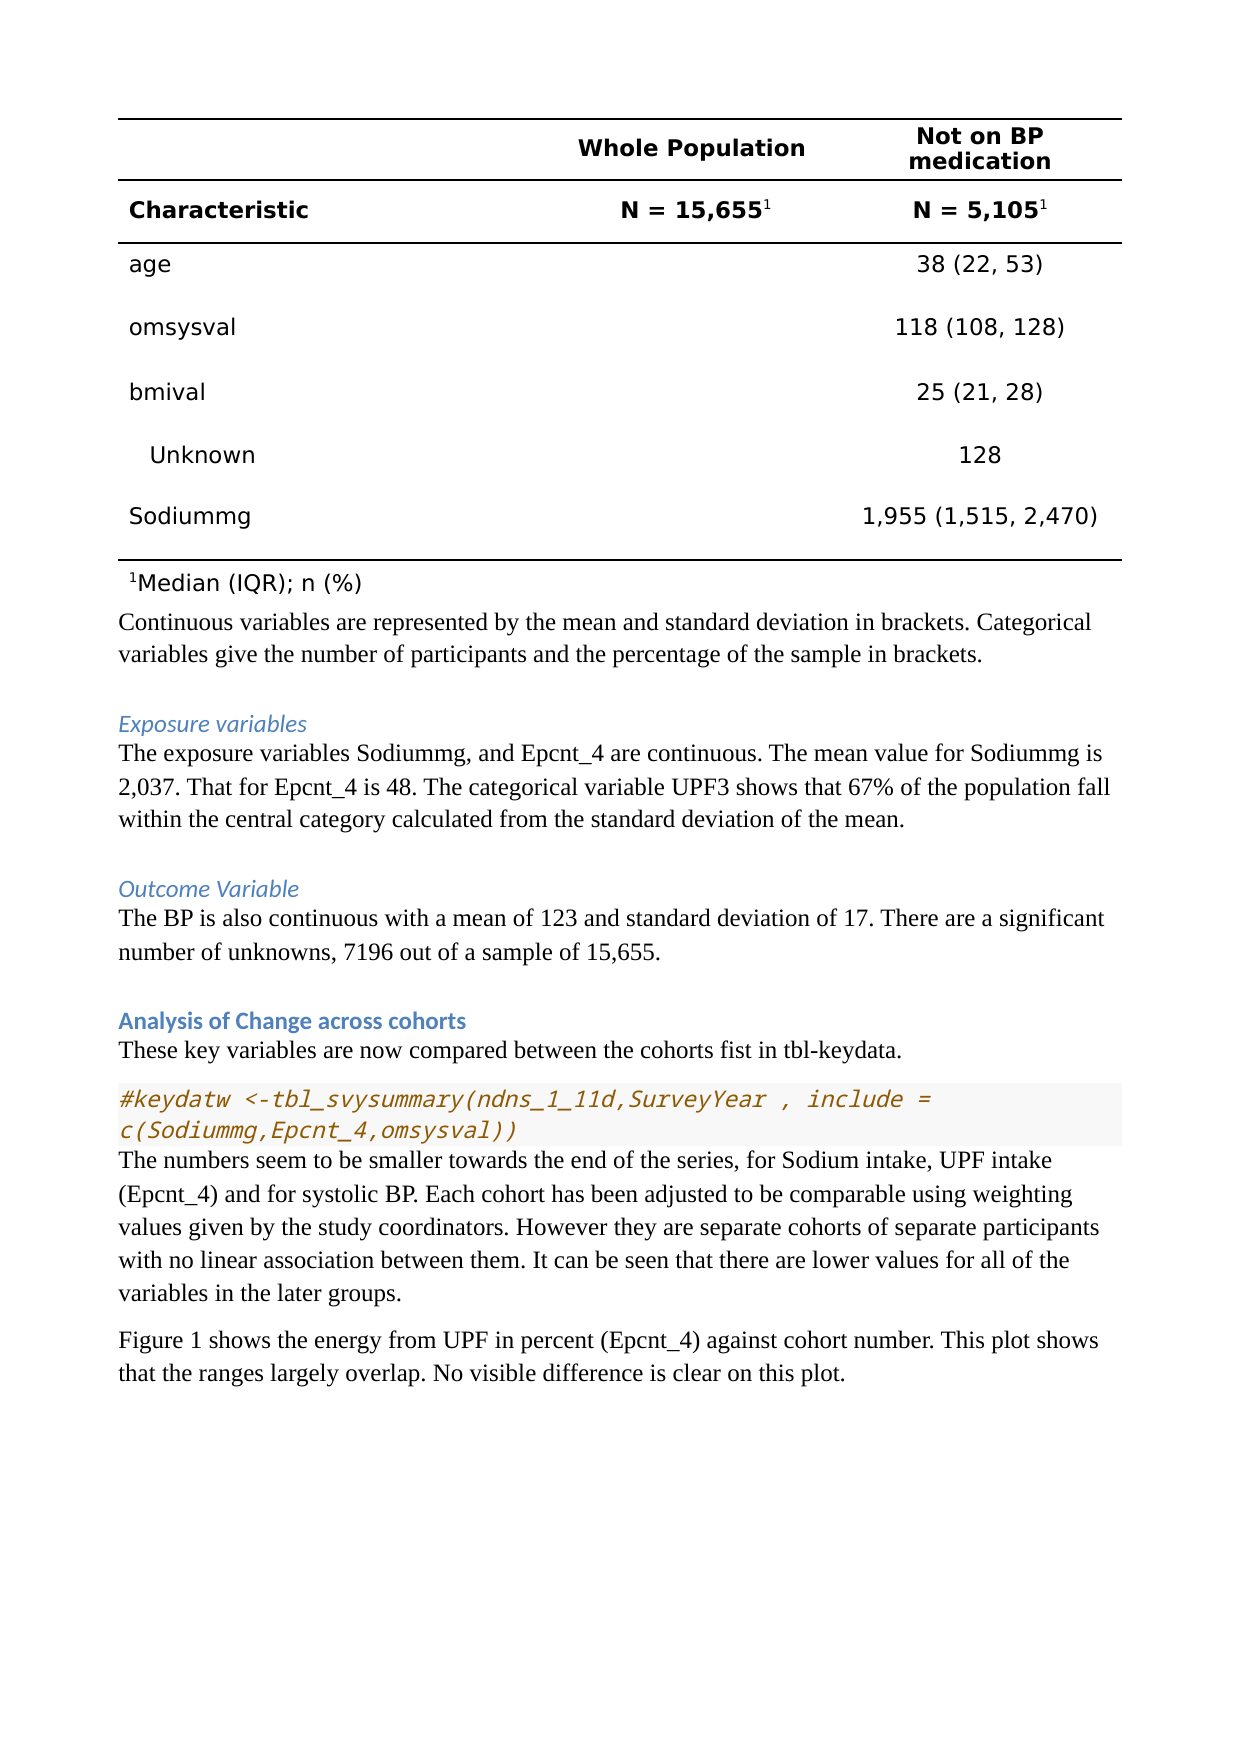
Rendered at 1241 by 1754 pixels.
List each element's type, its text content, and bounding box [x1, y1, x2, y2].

table_cell 118 (108, 128) [838, 305, 1122, 370]
table_cell [554, 370, 838, 433]
text The exposure variables Sodiummg, and Epcnt_4 are continuous. The mean value for Sodiummg is 2,037. That for Epcnt_4 is 48. The categorical variable UPF3 shows that 67% of the population fall within the central category calculated from the standard deviation of the mean. [118, 738, 1122, 833]
subtitle Exposure variables [118, 708, 1122, 738]
table_cell 128 [838, 433, 1122, 494]
table_cell 25 (21, 28) [838, 370, 1122, 433]
text The numbers seem to be smaller towards the end of the series, for Sodium intake, UPF intake (Epcnt_4) and for systolic BP. Each cohort has been adjusted to be comparable using weighting values given by the study coordinators. However they are separate cohorts of separate participants with no linear association between them. It can be seen that there are lower values for all of the variables in the later groups. [118, 1146, 1122, 1306]
text The BP is also continuous with a mean of 123 and standard deviation of 17. There are a significant number of unknowns, 7196 out of a sample of 15,655. [118, 903, 1122, 965]
table_cell Unknown [118, 433, 554, 494]
table_header [118, 120, 554, 179]
table_cell [554, 305, 838, 370]
text Continuous variables are represented by the mean and standard deviation in brackets. Categorical variables give the number of participants and the percentage of the sample in brackets. [118, 607, 1122, 668]
table_cell Characteristic [118, 181, 554, 242]
table_header Whole Population [554, 120, 838, 179]
subtitle Outcome Variable [118, 873, 1122, 903]
text Figure 1 shows the energy from UPF in percent (Epcnt_4) against cohort number. This plot shows that the ranges largely overlap. No visible difference is clear on this plot. [118, 1325, 1122, 1387]
table_cell omsysval [118, 305, 554, 370]
subtitle Analysis of Change across cohorts [118, 1005, 1122, 1036]
table_cell age [118, 244, 554, 305]
table_cell [554, 494, 838, 559]
table_cell Sodiummg [118, 494, 554, 559]
table_cell [554, 244, 838, 305]
text #keydatw <-tbl_svysummary(ndns_1_11d,SurveyYear , include = c(Sodiummg,Epcnt_4,omsysval)) [519, 1083, 1122, 1146]
table_cell 1,955 (1,515, 2,470) [838, 494, 1122, 559]
text These key variables are now compared between the cohorts fist in tbl-keydata. [118, 1036, 1122, 1064]
table_cell N = 5,1051 [838, 181, 1122, 242]
table_cell N = 15,6551 [554, 181, 838, 242]
table_cell bmival [118, 370, 554, 433]
table_cell 38 (22, 53) [838, 244, 1122, 305]
table_cell [554, 433, 838, 494]
table_cell 1Median (IQR); n (%) [118, 561, 1122, 607]
table_header Not on BP medication [838, 120, 1122, 179]
